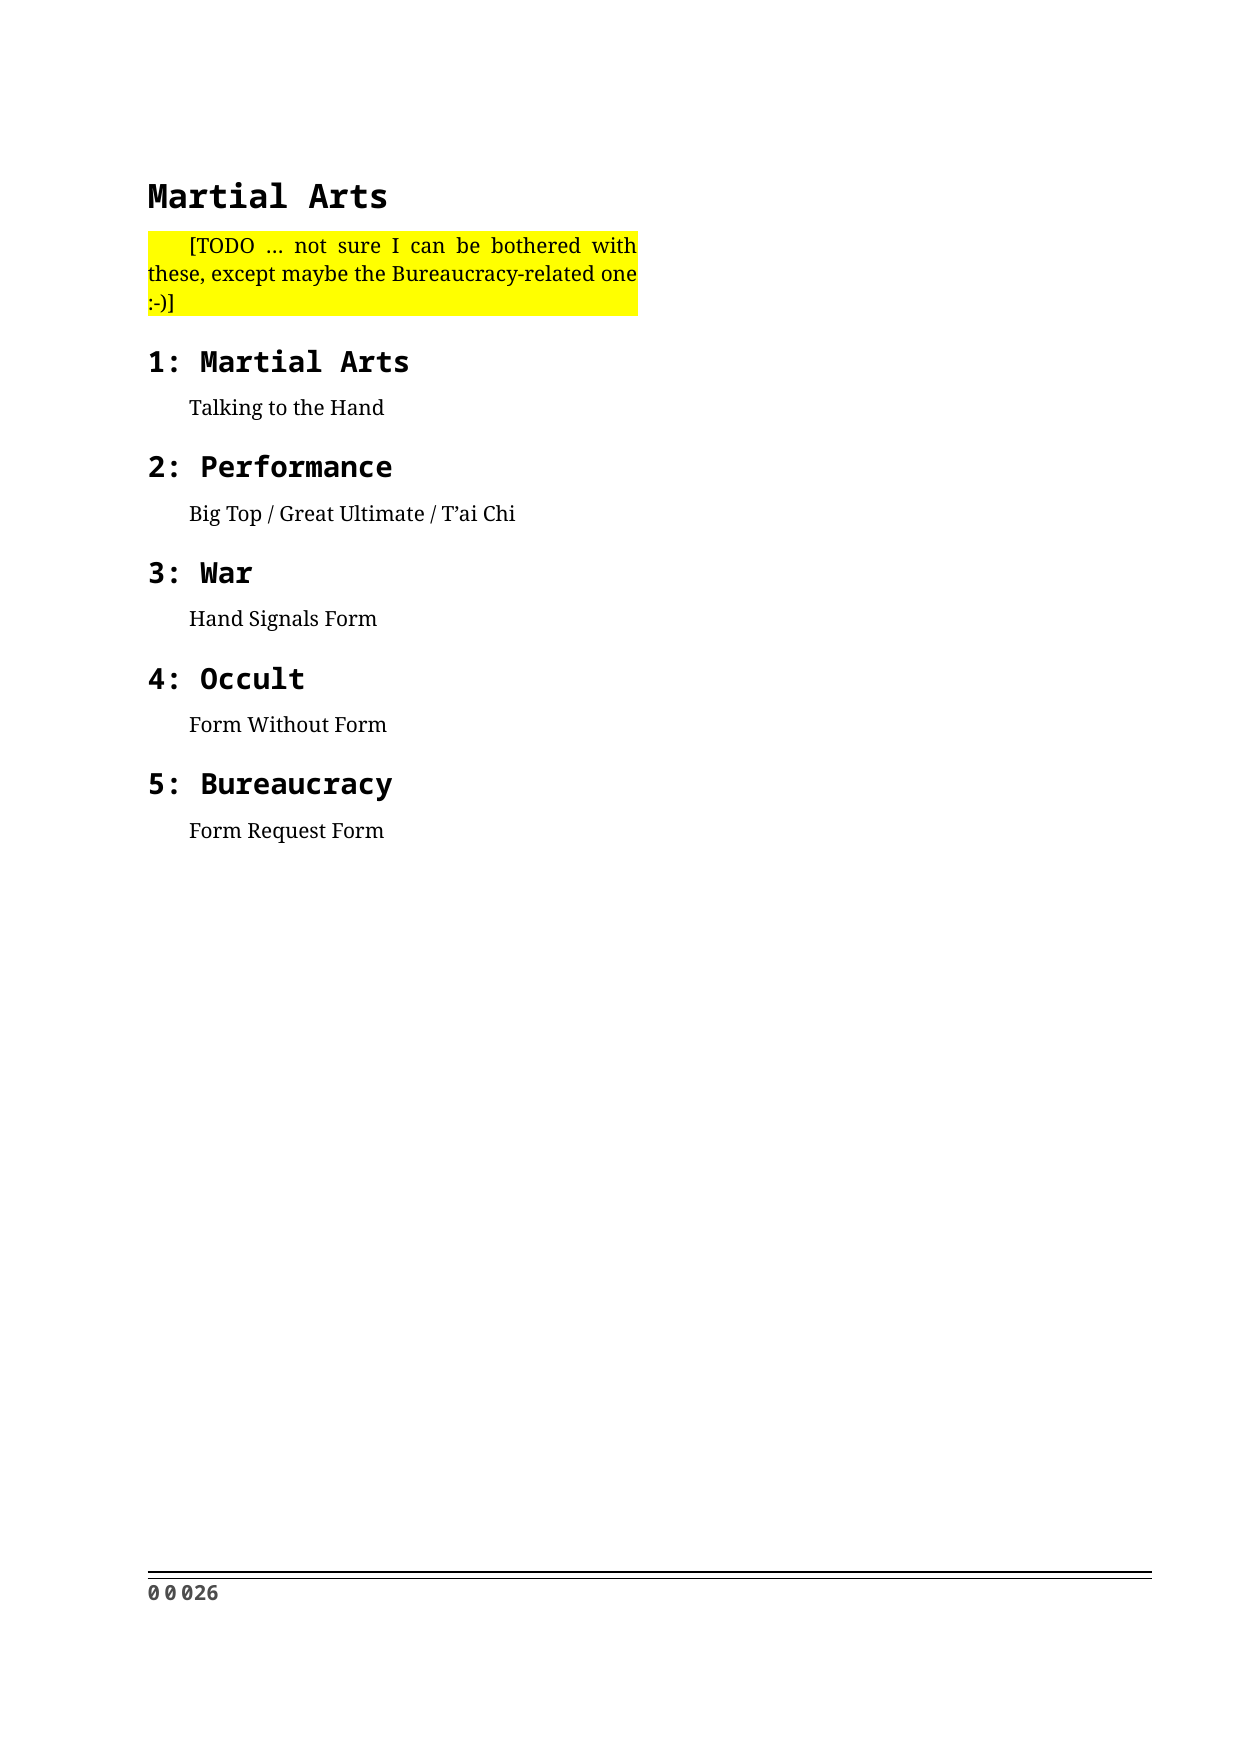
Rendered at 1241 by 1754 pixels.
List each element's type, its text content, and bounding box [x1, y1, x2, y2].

subtitle 4: Occult [148, 658, 638, 698]
subtitle Martial Arts [148, 173, 638, 218]
subtitle 2: Performance [148, 447, 638, 486]
text Form Request Form [148, 816, 638, 844]
text [TODO … not sure I can be bothered with these, except maybe the Bureaucracy-related one :-)] [148, 231, 638, 316]
text Form Without Form [148, 710, 638, 739]
subtitle 3: War [148, 552, 638, 592]
text Talking to the Hand [148, 393, 638, 422]
subtitle 5: Bureaucracy [148, 764, 638, 803]
text Big Top / Great Ultimate / T’ai Chi [148, 499, 638, 527]
subtitle 1: Martial Arts [148, 341, 638, 381]
text Hand Signals Form [148, 604, 638, 633]
